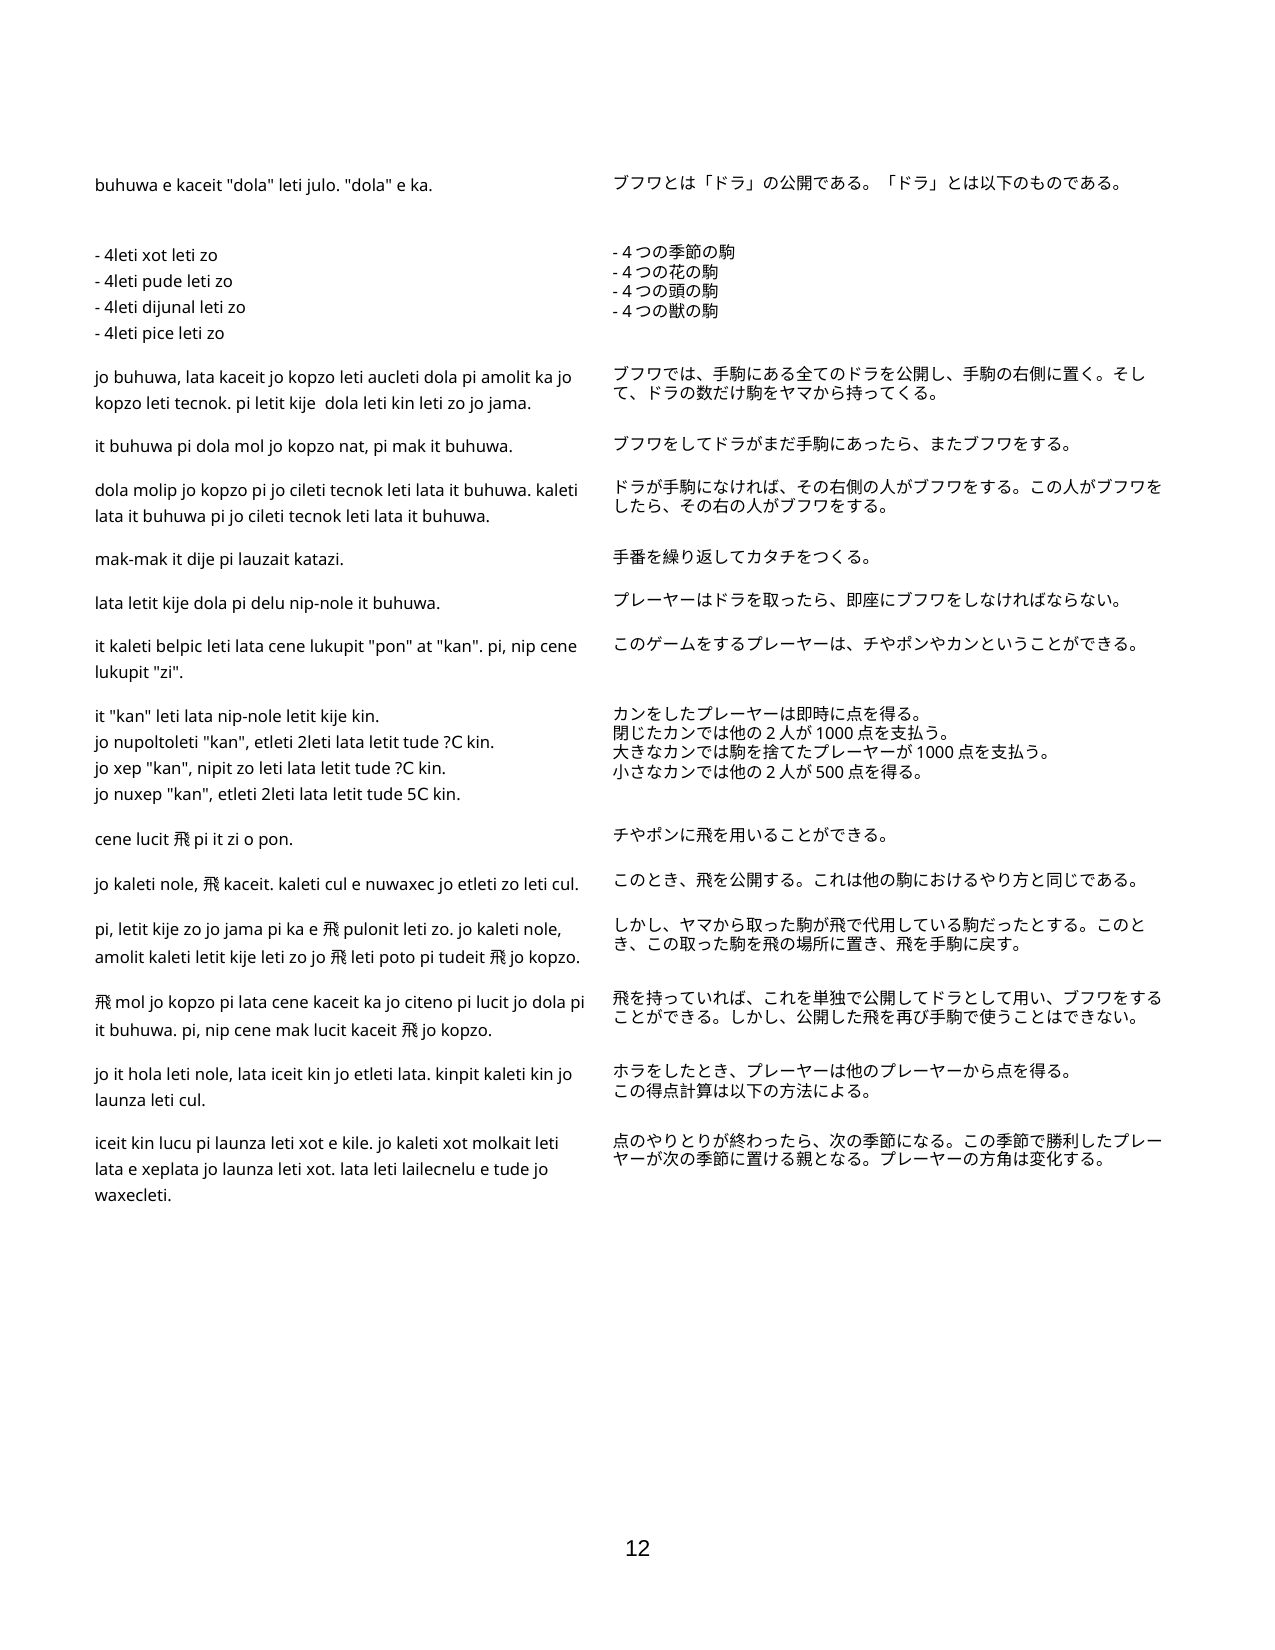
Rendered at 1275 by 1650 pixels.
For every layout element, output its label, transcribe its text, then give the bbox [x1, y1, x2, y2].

table_cell ホラをしたとき、プレーヤーは他のプレーヤーから点を得る。 この得点計算は以下の方法による。 [602, 1052, 1182, 1121]
table_cell it "kan" leti lata nip-nole letit kije kin. jo nupoltoleti "kan", etleti 2leti lata letit tude ?Ⅽ kin. jo xep "kan", nipit zo leti lata letit tude ?Ⅽ kin. jo nuxep "kan", etleti 2leti lata letit tude 5Ⅽ kin. [84, 694, 602, 816]
table_cell buhuwa e kaceit "dola" leti julo. "dola" e ka. [84, 164, 602, 233]
table_cell しかし、ヤマから取った駒が飛で代用している駒だったとする。このとき、この取った駒を飛の場所に置き、飛を手駒に戻す。 [602, 906, 1182, 979]
table_cell dola molip jo kopzo pi jo cileti tecnok leti lata it buhuwa. kaleti lata it buhuwa pi jo cileti tecnok leti lata it buhuwa. [84, 468, 602, 537]
table_cell ブフワとは「ドラ」の公開である。「ドラ」とは以下のものである。 [602, 164, 1182, 233]
table_cell 点のやりとりが終わったら、次の季節になる。この季節で勝利したプレーヤーが次の季節に置ける親となる。プレーヤーの方角は変化する。 [602, 1121, 1182, 1217]
table_cell jo kaleti nole, 飛 kaceit. kaleti cul e nuwaxec jo etleti zo leti cul. [84, 861, 602, 906]
table_cell ドラが手駒になければ、その右側の人がブフワをする。この人がブフワをしたら、その右の人がブフワをする。 [602, 468, 1182, 537]
table_cell - 4つの季節の駒 - 4つの花の駒 - 4つの頭の駒 - 4つの獣の駒 [602, 233, 1182, 355]
table_cell 飛を持っていれば、これを単独で公開してドラとして用い、ブフワをすることができる。しかし、公開した飛を再び手駒で使うことはできない。 [602, 979, 1182, 1052]
table_cell 飛 mol jo kopzo pi lata cene kaceit ka jo citeno pi lucit jo dola pi it buhuwa. pi, nip cene mak lucit kaceit 飛 jo kopzo. [84, 979, 602, 1052]
table_cell jo it hola leti nole, lata iceit kin jo etleti lata. kinpit kaleti kin jo launza leti cul. [84, 1052, 602, 1121]
table_cell jo buhuwa, lata kaceit jo kopzo leti aucleti dola pi amolit ka jo kopzo leti tecnok. pi letit kije dola leti kin leti zo jo jama. [84, 355, 602, 424]
table_cell ブフワでは、手駒にある全てのドラを公開し、手駒の右側に置く。そして、ドラの数だけ駒をヤマから持ってくる。 [602, 355, 1182, 424]
table_cell このとき、飛を公開する。これは他の駒におけるやり方と同じである。 [602, 861, 1182, 906]
table_cell ブフワをしてドラがまだ手駒にあったら、またブフワをする。 [602, 424, 1182, 468]
table_cell カンをしたプレーヤーは即時に点を得る。 閉じたカンでは他の2人が1000点を支払う。 大きなカンでは駒を捨てたプレーヤーが1000点を支払う。 小さなカンでは他の2人が500点を得る。 [602, 694, 1182, 816]
table_cell - 4leti xot leti zo - 4leti pude leti zo - 4leti dijunal leti zo - 4leti pice leti zo [84, 233, 602, 355]
table_cell it buhuwa pi dola mol jo kopzo nat, pi mak it buhuwa. [84, 424, 602, 468]
table_cell mak-mak it dije pi lauzait katazi. [84, 538, 602, 581]
table_cell チやポンに飛を用いることができる。 [602, 816, 1182, 861]
table_cell プレーヤーはドラを取ったら、即座にブフワをしなければならない。 [602, 581, 1182, 624]
table_cell cene lucit 飛 pi it zi o pon. [84, 816, 602, 861]
table_cell lata letit kije dola pi delu nip-nole it buhuwa. [84, 581, 602, 624]
table_cell iceit kin lucu pi launza leti xot e kile. jo kaleti xot molkait leti lata e xeplata jo launza leti xot. lata leti lailecnelu e tude jo waxecleti. [84, 1121, 602, 1217]
table_cell 手番を繰り返してカタチをつくる。 [602, 538, 1182, 581]
table_cell このゲームをするプレーヤーは、チやポンやカンということができる。 [602, 625, 1182, 694]
table_cell pi, letit kije zo jo jama pi ka e 飛 pulonit leti zo. jo kaleti nole, amolit kaleti letit kije leti zo jo 飛 leti poto pi tudeit 飛 jo kopzo. [84, 906, 602, 979]
table_cell it kaleti belpic leti lata cene lukupit "pon" at "kan". pi, nip cene lukupit "zi". [84, 625, 602, 694]
